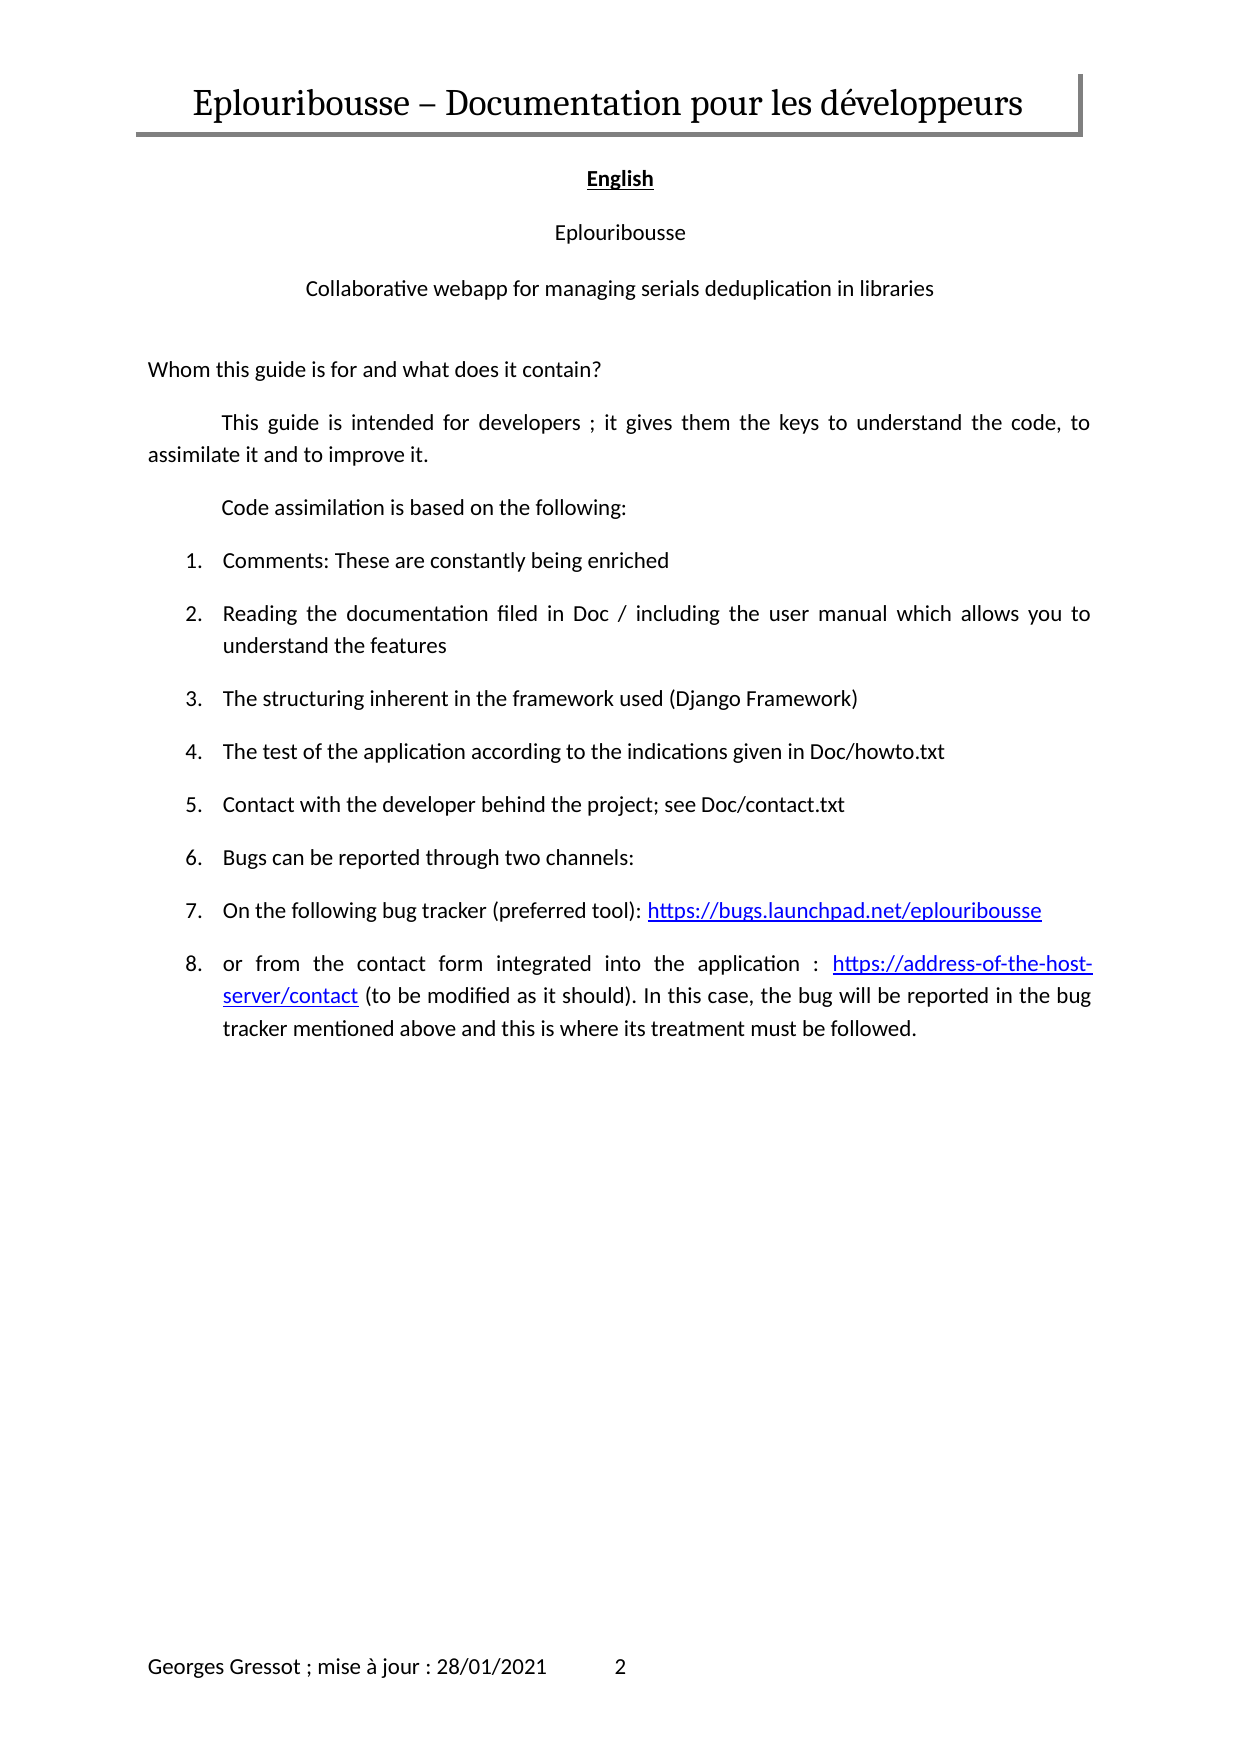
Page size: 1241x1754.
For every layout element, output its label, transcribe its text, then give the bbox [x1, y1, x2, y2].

text This guide is intended for developers ; it gives them the keys to understand the code, to assimilate it and to improve it. [148, 408, 1093, 468]
text Code assimilation is based on the following: [148, 493, 1093, 521]
list The test of the application according to the indications given in Doc/howto.txt [185, 737, 1093, 765]
text English [148, 164, 1093, 193]
list Comments: These are constantly being enriched [185, 546, 1093, 574]
list On the following bug tracker (preferred tool): https://bugs.launchpad.net/eplouribousse [185, 896, 1093, 924]
list Contact with the developer behind the project; see Doc/contact.txt [185, 790, 1093, 818]
list Bugs can be reported through two channels: [185, 843, 1093, 871]
list or from the contact form integrated into the application : https://address-of-the-host-server/contact (to be modified as it should). In this case, the bug will be reported in the bug tracker mentioned above and this is where its treatment must be followed. [185, 949, 1093, 1042]
list Reading the documentation filed in Doc / including the user manual which allows you to understand the features [185, 599, 1093, 659]
text Whom this guide is for and what does it contain? [148, 355, 1093, 383]
list The structuring inherent in the framework used (Django Framework) [185, 684, 1093, 712]
text Collaborative webapp for managing serials deduplication in libraries [148, 274, 1093, 302]
text Eplouribousse [148, 218, 1093, 246]
